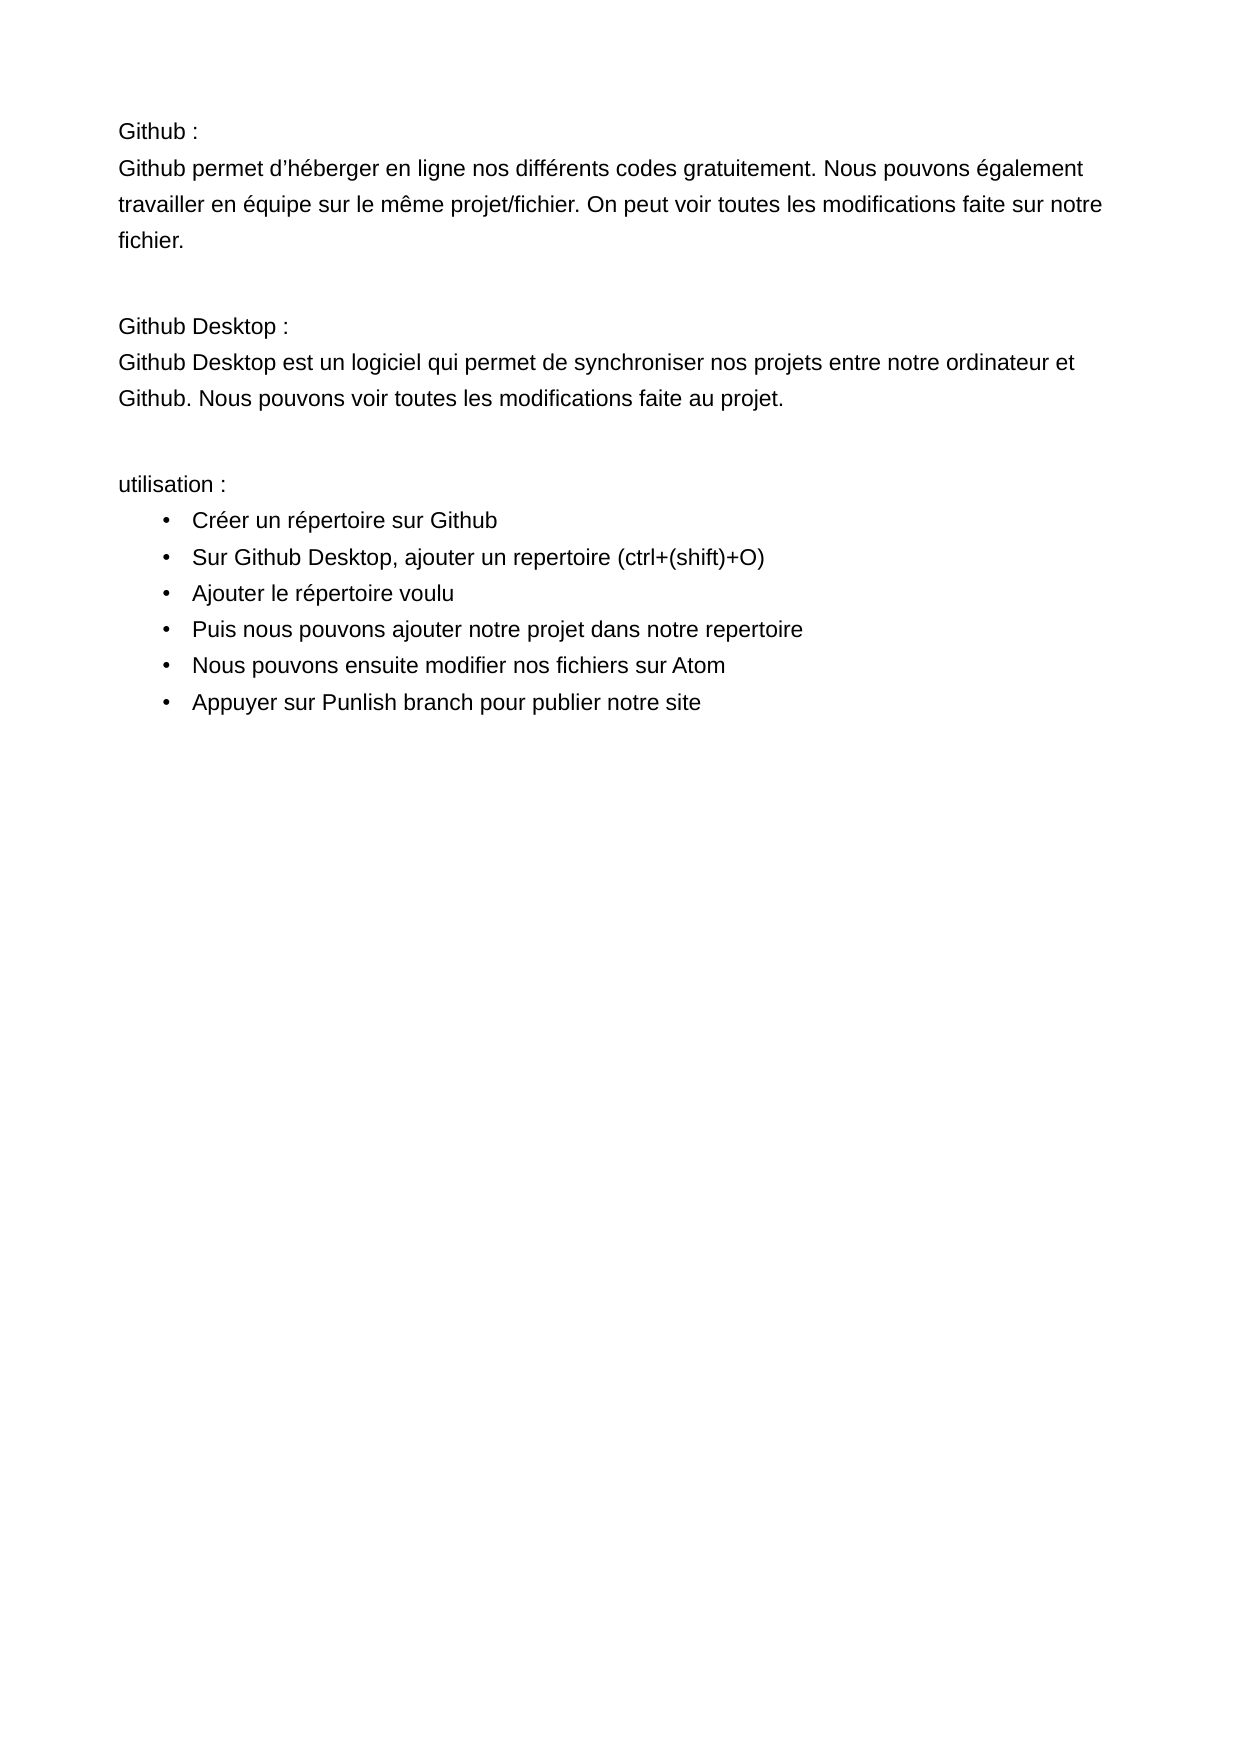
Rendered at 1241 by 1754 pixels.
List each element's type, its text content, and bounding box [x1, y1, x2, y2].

text Github Desktop : [118, 313, 1122, 339]
text Github permet d’héberger en ligne nos différents codes gratuitement. Nous pouvons également travailler en équipe sur le même projet/fichier. On peut voir toutes les modifications faite sur notre fichier. [118, 154, 1122, 253]
list Créer un répertoire sur Github [162, 507, 1122, 533]
list Ajouter le répertoire voulu [162, 580, 1122, 606]
list Sur Github Desktop, ajouter un repertoire (ctrl+(shift)+O) [162, 543, 1122, 570]
text utilisation : [118, 471, 1122, 497]
list Puis nous pouvons ajouter notre projet dans notre repertoire [162, 616, 1122, 642]
list Appuyer sur Punlish branch pour publier notre site [162, 689, 1122, 715]
list Nous pouvons ensuite modifier nos fichiers sur Atom [162, 652, 1122, 679]
text Github : [118, 118, 1122, 144]
text Github Desktop est un logiciel qui permet de synchroniser nos projets entre notre ordinateur et Github. Nous pouvons voir toutes les modifications faite au projet. [118, 349, 1122, 412]
